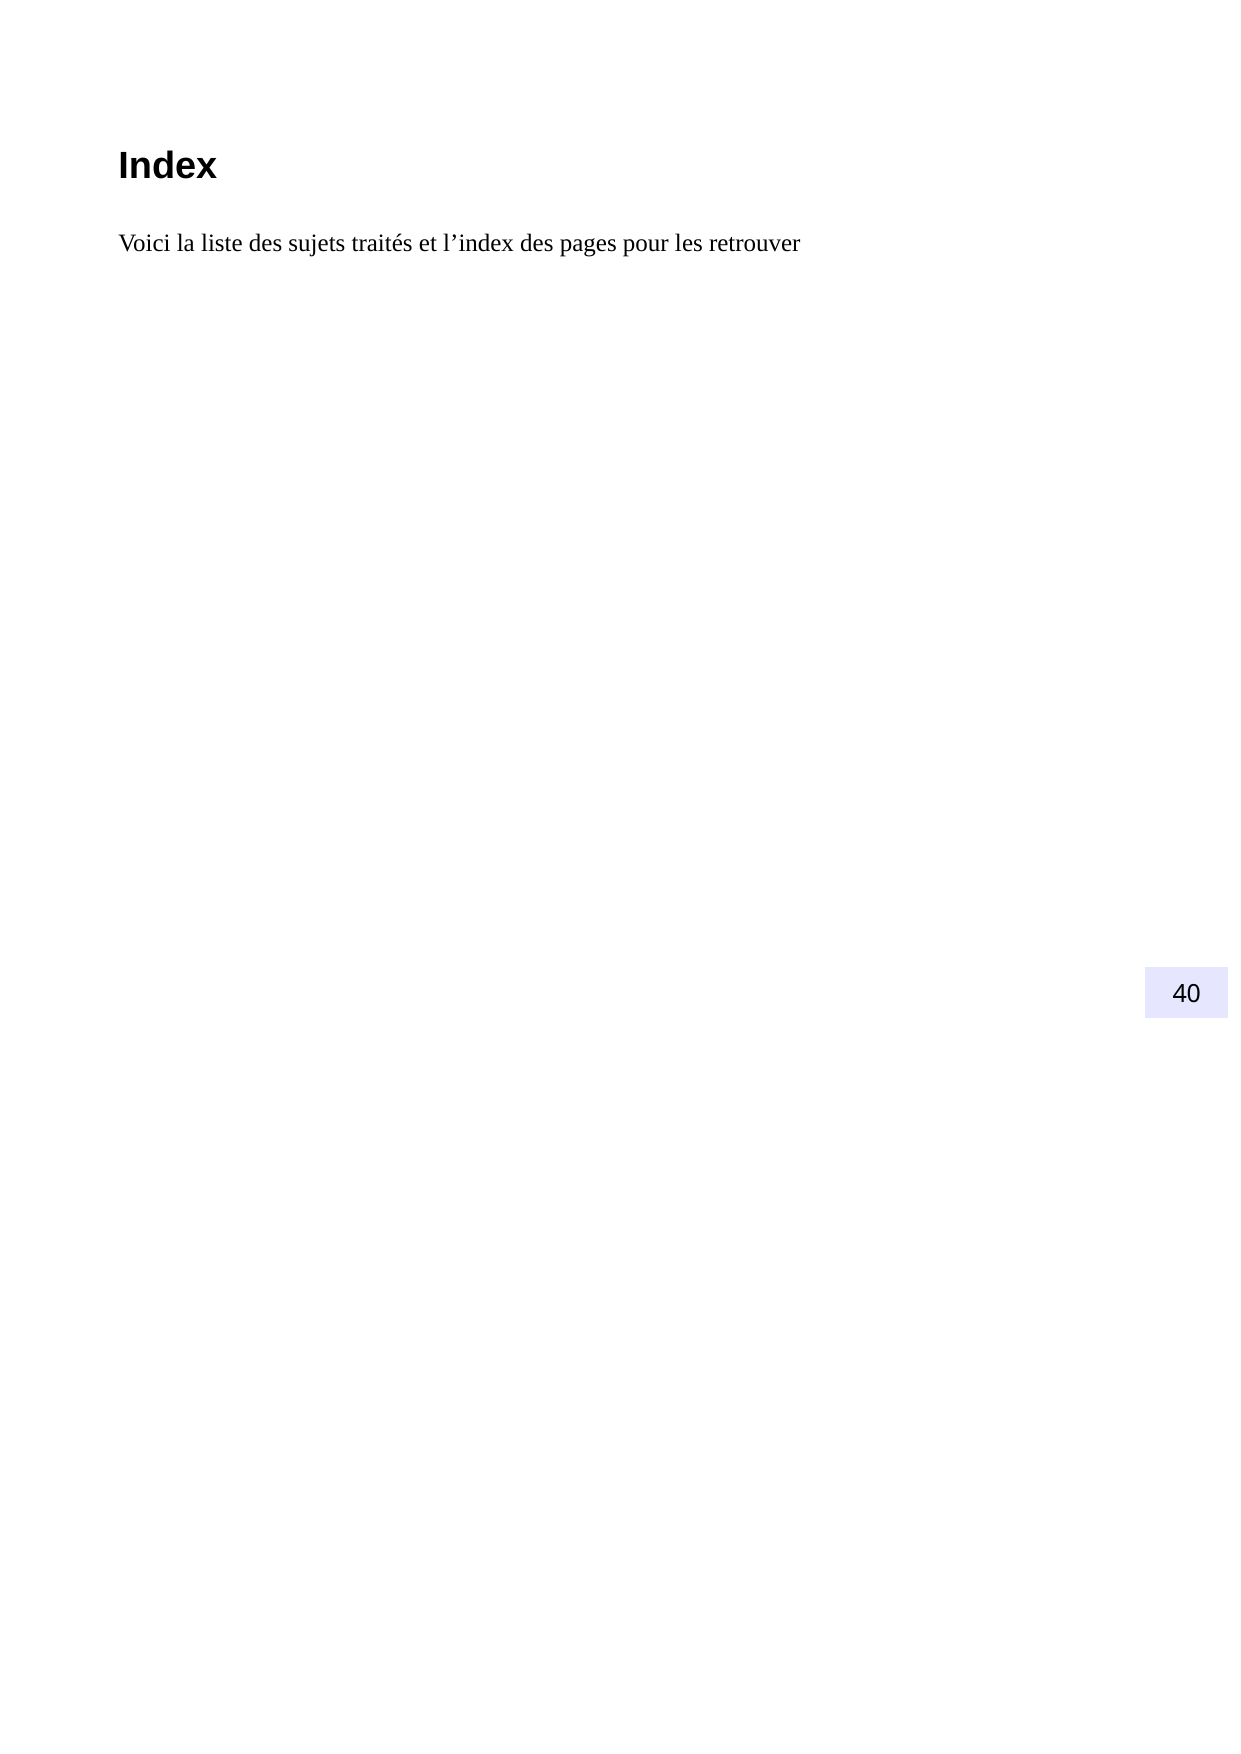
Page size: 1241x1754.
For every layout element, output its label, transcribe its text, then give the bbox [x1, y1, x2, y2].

subtitle Index [118, 143, 1122, 187]
text Voici la liste des sujets traités et l’index des pages pour les retrouver [118, 228, 1122, 257]
